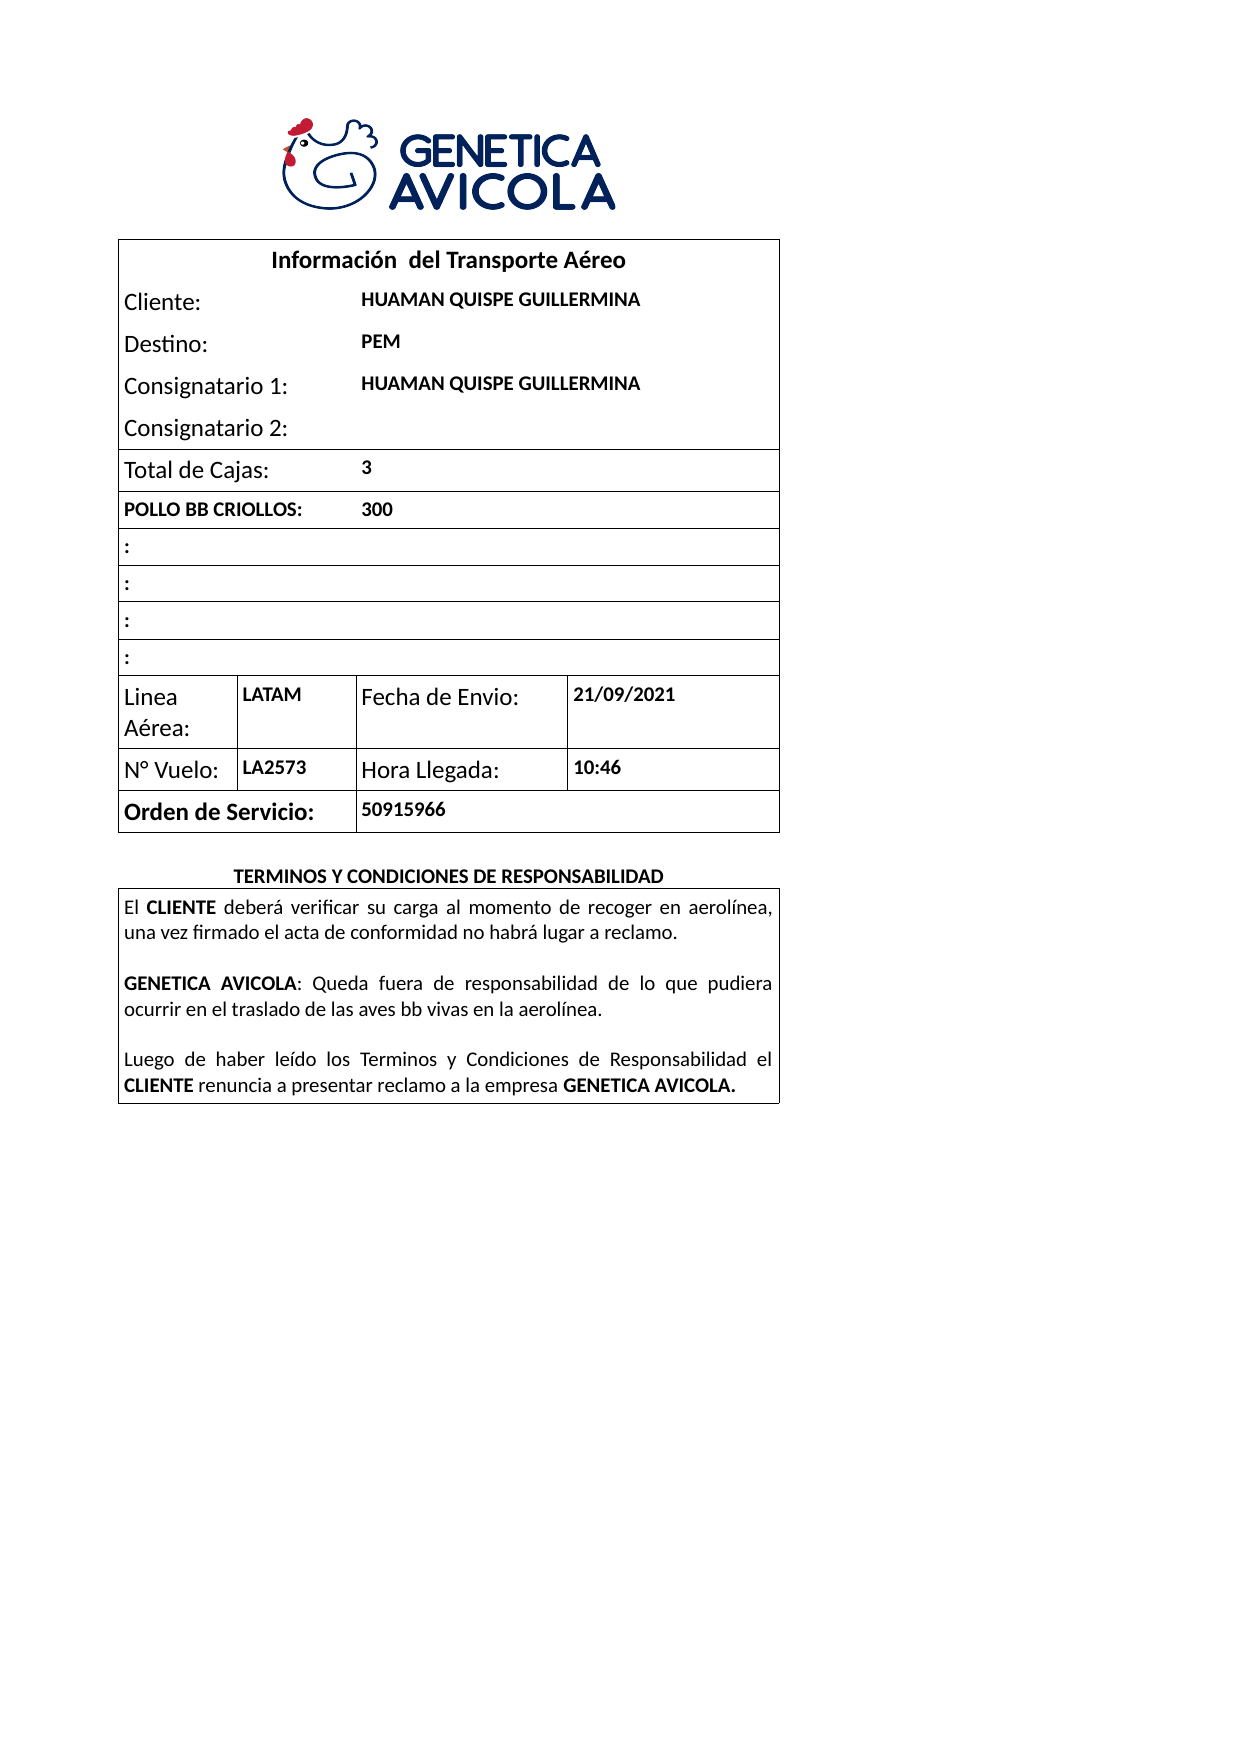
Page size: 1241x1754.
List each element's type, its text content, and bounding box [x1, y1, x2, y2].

table_cell Cliente: [119, 281, 356, 322]
table_cell Orden de Servicio: [119, 791, 356, 832]
table_cell : [119, 529, 356, 564]
table_cell HUAMAN QUISPE GUILLERMINA [356, 365, 779, 406]
table_cell 3 [356, 450, 779, 491]
table_header Información del Transporte Aéreo [119, 240, 779, 281]
table_cell TERMINOS Y CONDICIONES DE RESPONSABILIDAD [118, 833, 779, 888]
table_cell Consignatario 2: [119, 406, 356, 448]
table_cell Fecha de Envio: [357, 676, 567, 748]
table_cell Destino: [119, 323, 356, 364]
table_cell [356, 529, 779, 564]
table_cell El CLIENTE deberá verificar su carga al momento de recoger en aerolínea, una vez firmado el acta de conformidad no habrá lugar a reclamo. GENETICA AVICOLA: Queda fuera de responsabilidad de lo que pudiera ocurrir en el traslado de las aves bb vivas en la aerolínea. Luego de haber leído los Terminos y Condiciones de Responsabilidad el CLIENTE renuncia a presentar reclamo a la empresa GENETICA AVICOLA. [119, 889, 779, 1103]
table_cell LATAM [238, 676, 356, 748]
table_cell Hora Llegada: [357, 749, 567, 790]
table_cell [356, 602, 779, 638]
table_cell [356, 406, 779, 448]
table_cell : [119, 602, 356, 638]
table_cell [356, 640, 779, 675]
table_cell N° Vuelo: [119, 749, 237, 790]
table_cell 10:46 [568, 749, 779, 790]
table_cell : [119, 640, 356, 675]
table_cell PEM [356, 323, 779, 364]
table_cell 50915966 [357, 791, 779, 832]
table_cell 300 [356, 492, 779, 527]
table_cell [356, 566, 779, 601]
table_cell Consignatario 1: [119, 365, 356, 406]
table_cell Linea Aérea: [119, 676, 237, 748]
table_cell : [119, 566, 356, 601]
table_cell 21/09/2021 [568, 676, 779, 748]
table_cell HUAMAN QUISPE GUILLERMINA [356, 281, 779, 322]
table_cell Total de Cajas: [119, 450, 356, 491]
table_cell POLLO BB CRIOLLOS: [119, 492, 356, 527]
picture [282, 118, 616, 210]
table_cell LA2573 [238, 749, 356, 790]
